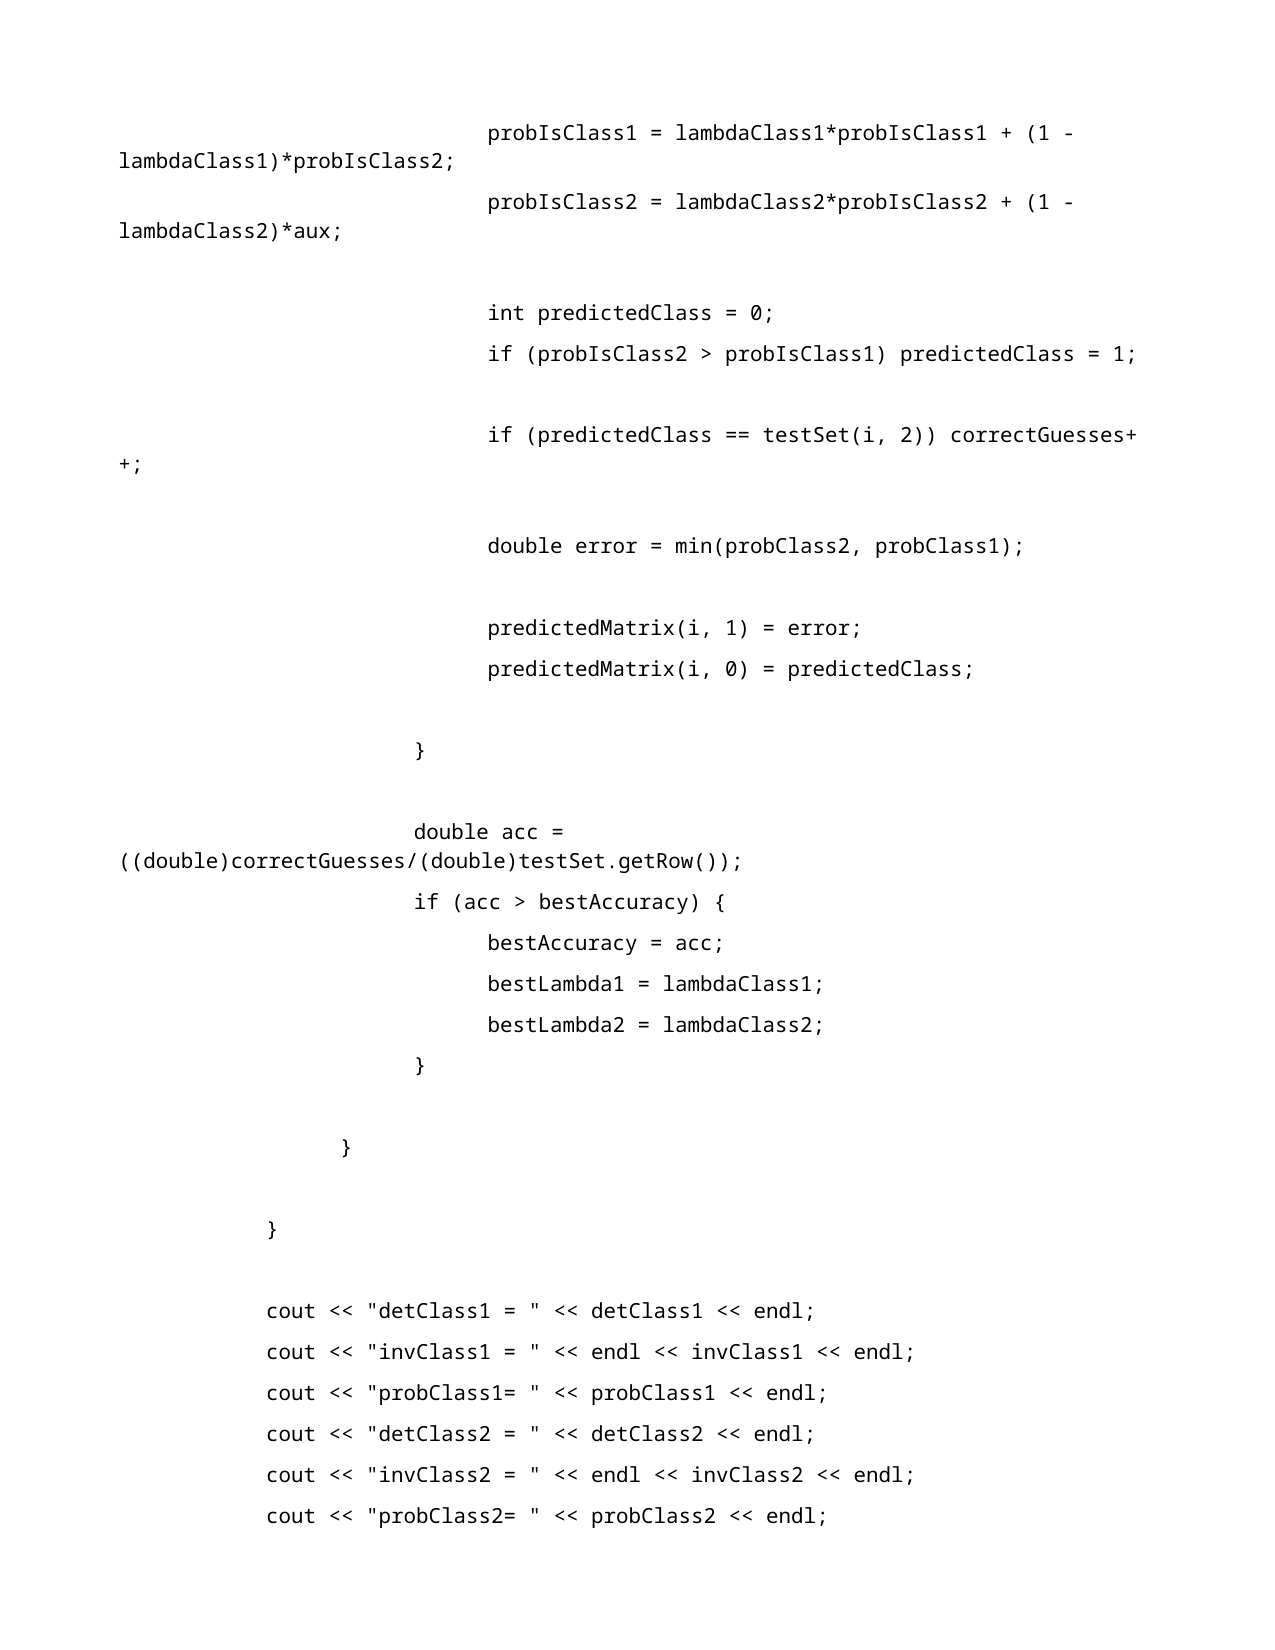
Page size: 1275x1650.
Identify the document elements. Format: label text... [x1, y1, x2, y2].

text predictedMatrix(i, 0) = predictedClass; [118, 654, 1157, 682]
text if (acc > bestAccuracy) { [118, 887, 1157, 915]
text cout << "detClass1 = " << detClass1 << endl; [118, 1296, 1157, 1325]
text cout << "probClass2= " << probClass2 << endl; [118, 1501, 1157, 1529]
text } [118, 1051, 1157, 1079]
text cout << "invClass2 = " << endl << invClass2 << endl; [118, 1460, 1157, 1488]
text cout << "detClass2 = " << detClass2 << endl; [118, 1419, 1157, 1447]
text } [118, 1214, 1157, 1243]
text bestAccuracy = acc; [118, 928, 1157, 956]
text cout << "invClass1 = " << endl << invClass1 << endl; [118, 1337, 1157, 1366]
text double acc = ((double)correctGuesses/(double)testSet.getRow()); [118, 817, 1157, 874]
text probIsClass1 = lambdaClass1*probIsClass1 + (1 - lambdaClass1)*probIsClass2; [118, 118, 1157, 175]
text int predictedClass = 0; [118, 298, 1157, 326]
text } [118, 736, 1157, 764]
text cout << "probClass1= " << probClass1 << endl; [118, 1378, 1157, 1407]
text predictedMatrix(i, 1) = error; [118, 613, 1157, 641]
text bestLambda2 = lambdaClass2; [118, 1010, 1157, 1038]
text if (probIsClass2 > probIsClass1) predictedClass = 1; [118, 339, 1157, 367]
text probIsClass2 = lambdaClass2*probIsClass2 + (1 - lambdaClass2)*aux; [118, 187, 1157, 244]
text bestLambda1 = lambdaClass1; [118, 969, 1157, 997]
text } [118, 1132, 1157, 1161]
text if (predictedClass == testSet(i, 2)) correctGuesses++; [118, 421, 1157, 477]
text double error = min(probClass2, probClass1); [118, 531, 1157, 559]
